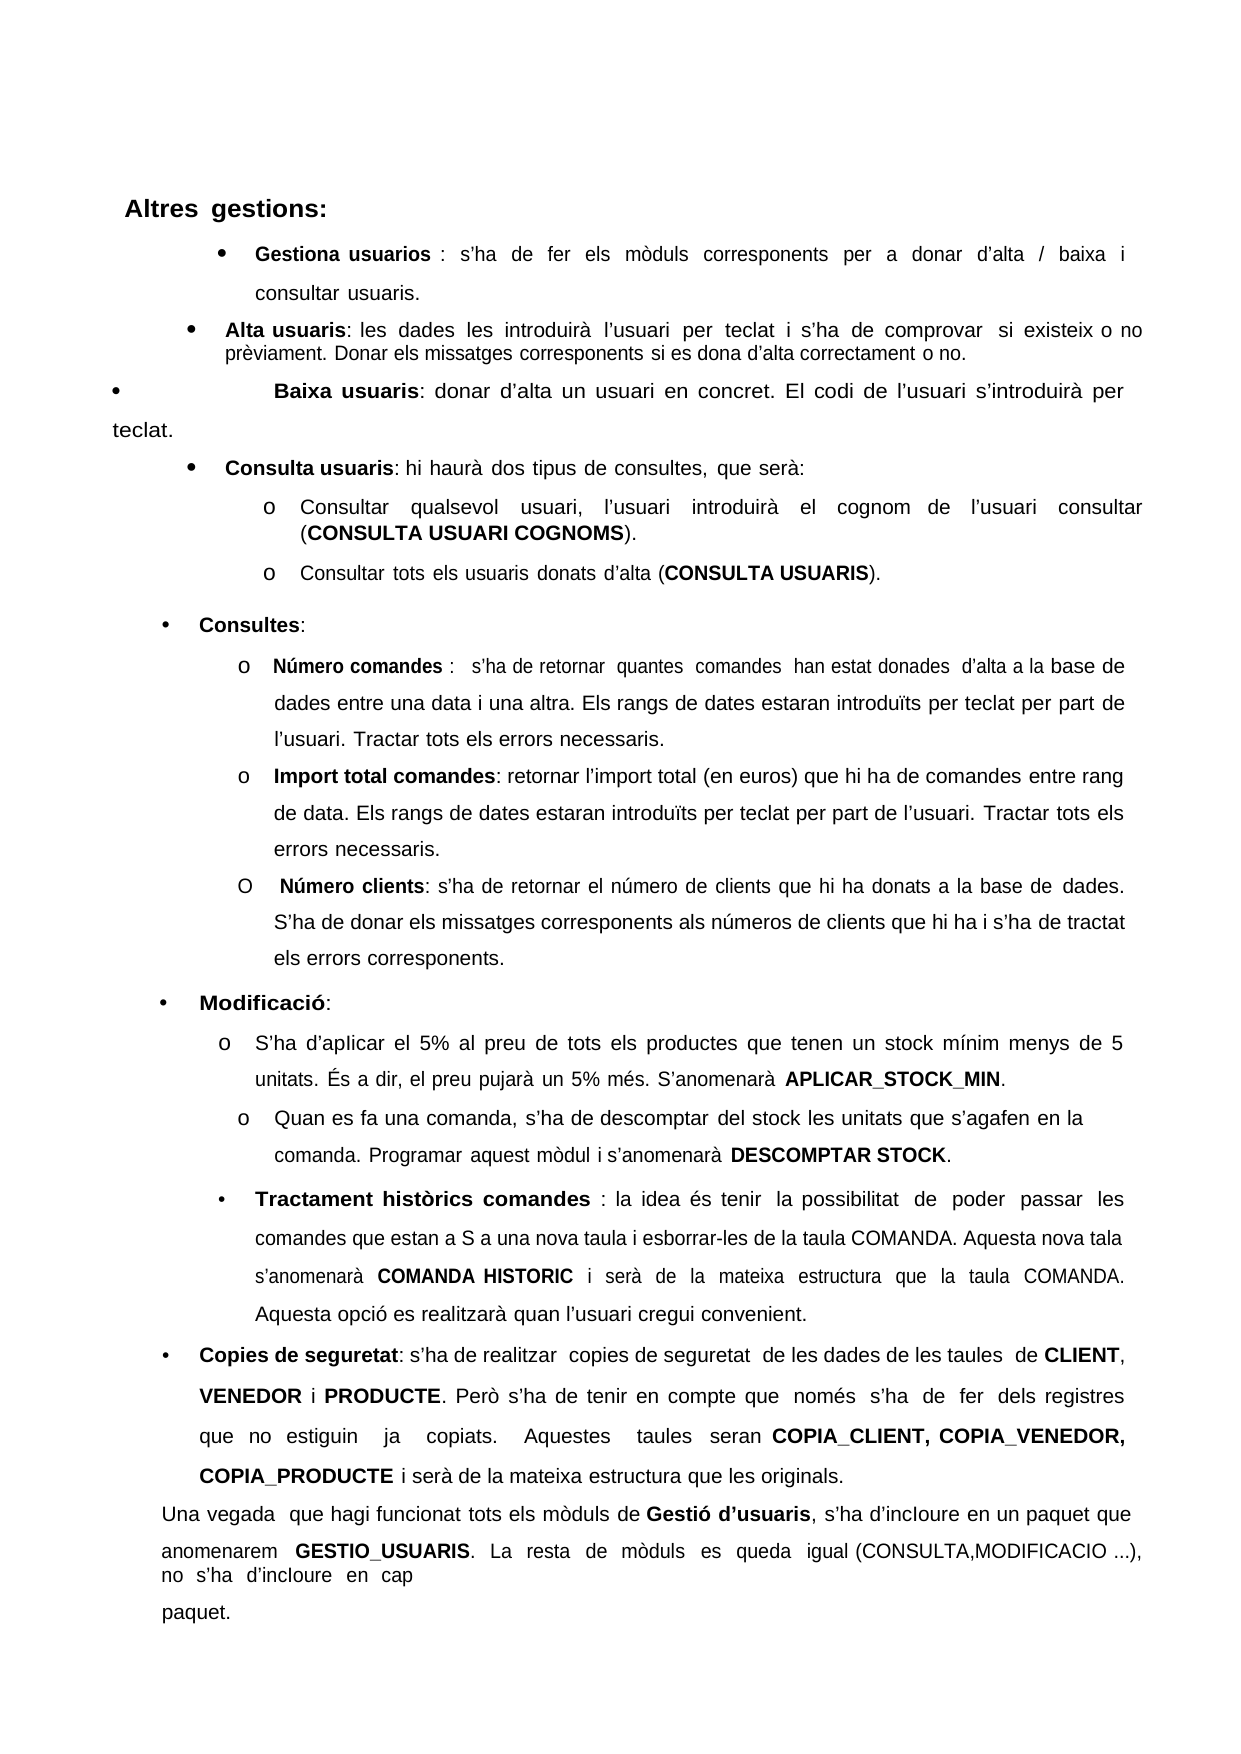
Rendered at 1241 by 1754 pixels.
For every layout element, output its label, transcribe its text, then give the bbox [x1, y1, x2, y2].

list Consultar qualsevol usuari, l’usuari introduirà el cognom de l’usuari consultar (CONSULTA USUARI COGNOMS). [262, 495, 1142, 545]
list Gestiona usuarios : s’ha de fer els mòduls corresponents per a donar d’alta / baixa i consultar usuaris. [218, 242, 1126, 304]
text Altres gestions: [124, 194, 1142, 222]
list Tractament històrics comandes : la idea és tenir la possibilitat de poder passar les comandes que estan a S a una nova taula i esborrar-les de la taula COMANDA. Aquesta nova tala s’anomenarà COMANDA HISTORIC i serà de la mateixa estructura que la taula COMANDA. Aquesta opció es realitzarà quan l’usuari cregui convenient. [218, 1187, 1125, 1326]
list Consultar tots els usuaris donats d’alta (CONSULTA USUARIS). [262, 561, 1142, 587]
text O Número clients: s’ha de retornar el número de clients que hi ha donats a la base de dades. S’ha de donar els missatges corresponents als números de clients que hi ha i s’ha de tractat els errors corresponents. [237, 874, 1125, 970]
list Baixa usuaris: donar d’alta un usuari en concret. El codi de l’usuari s’introduirà per teclat. [112, 379, 1124, 442]
list Modificació: [159, 989, 1142, 1015]
subtitle paquet. [162, 1600, 1142, 1624]
text Una vegada que hagi funcionat tots els mòduls de Gestió d’usuaris, s’ha d’incIoure en un paquet que [161, 1504, 1142, 1526]
text comanda. Programar aquest mòdul i s’anomenarà DESCOMPTAR STOCK. [274, 1142, 1142, 1166]
subtitle Import total comandes: retornar l’import total (en euros) que hi ha de comandes entre rang de data. Els rangs de dates estaran introduïts per teclat per part de l’usuari. Tractar tots els errors necessaris. [238, 763, 1124, 861]
text anomenarem GESTIO_USUARIS. La resta de mòduls es queda igual (CONSULTA,MODIFICACIO ...), no s’ha d’incIoure en cap [161, 1539, 1142, 1587]
list Copies de seguretat: s’ha de realitzar copies de seguretat de les dades de les taules de CLIENT, VENEDOR i PRODUCTE. Però s’ha de tenir en compte que només s’ha de fer dels registres que no estiguin ja copiats. Aquestes taules seran COPIA_CLIENT, COPIA_VENEDOR, COPIA_PRODUCTE i serà de la mateixa estructura que les originals. [162, 1343, 1126, 1488]
list S’ha d’apIicar el 5% al preu de tots els productes que tenen un stock mínim menys de 5 unitats. És a dir, el preu pujarà un 5% més. S’anomenarà APLICAR_STOCK_MIN. [218, 1029, 1125, 1091]
list Alta usuaris: les dades les introduirà l’usuari per teclat i s’ha de comprovar si existeix o no prèviament. Donar els missatges corresponents si es dona d’alta correctament o no. [187, 319, 1142, 365]
subtitle Quan es fa una comanda, s’ha de descomptar del stock les unitats que s’agafen en la [237, 1104, 1142, 1130]
list Número comandes : s’ha de retornar quantes comandes han estat donades d’alta a la base de dades entre una data i una altra. Els rangs de dates estaran introduïts per teclat per part de l’usuari. Tractar tots els errors necessaris. [238, 652, 1125, 751]
subtitle Consultes: [159, 612, 1142, 639]
list Consulta usuaris: hi haurà dos tipus de consultes, que serà: [187, 457, 1142, 480]
